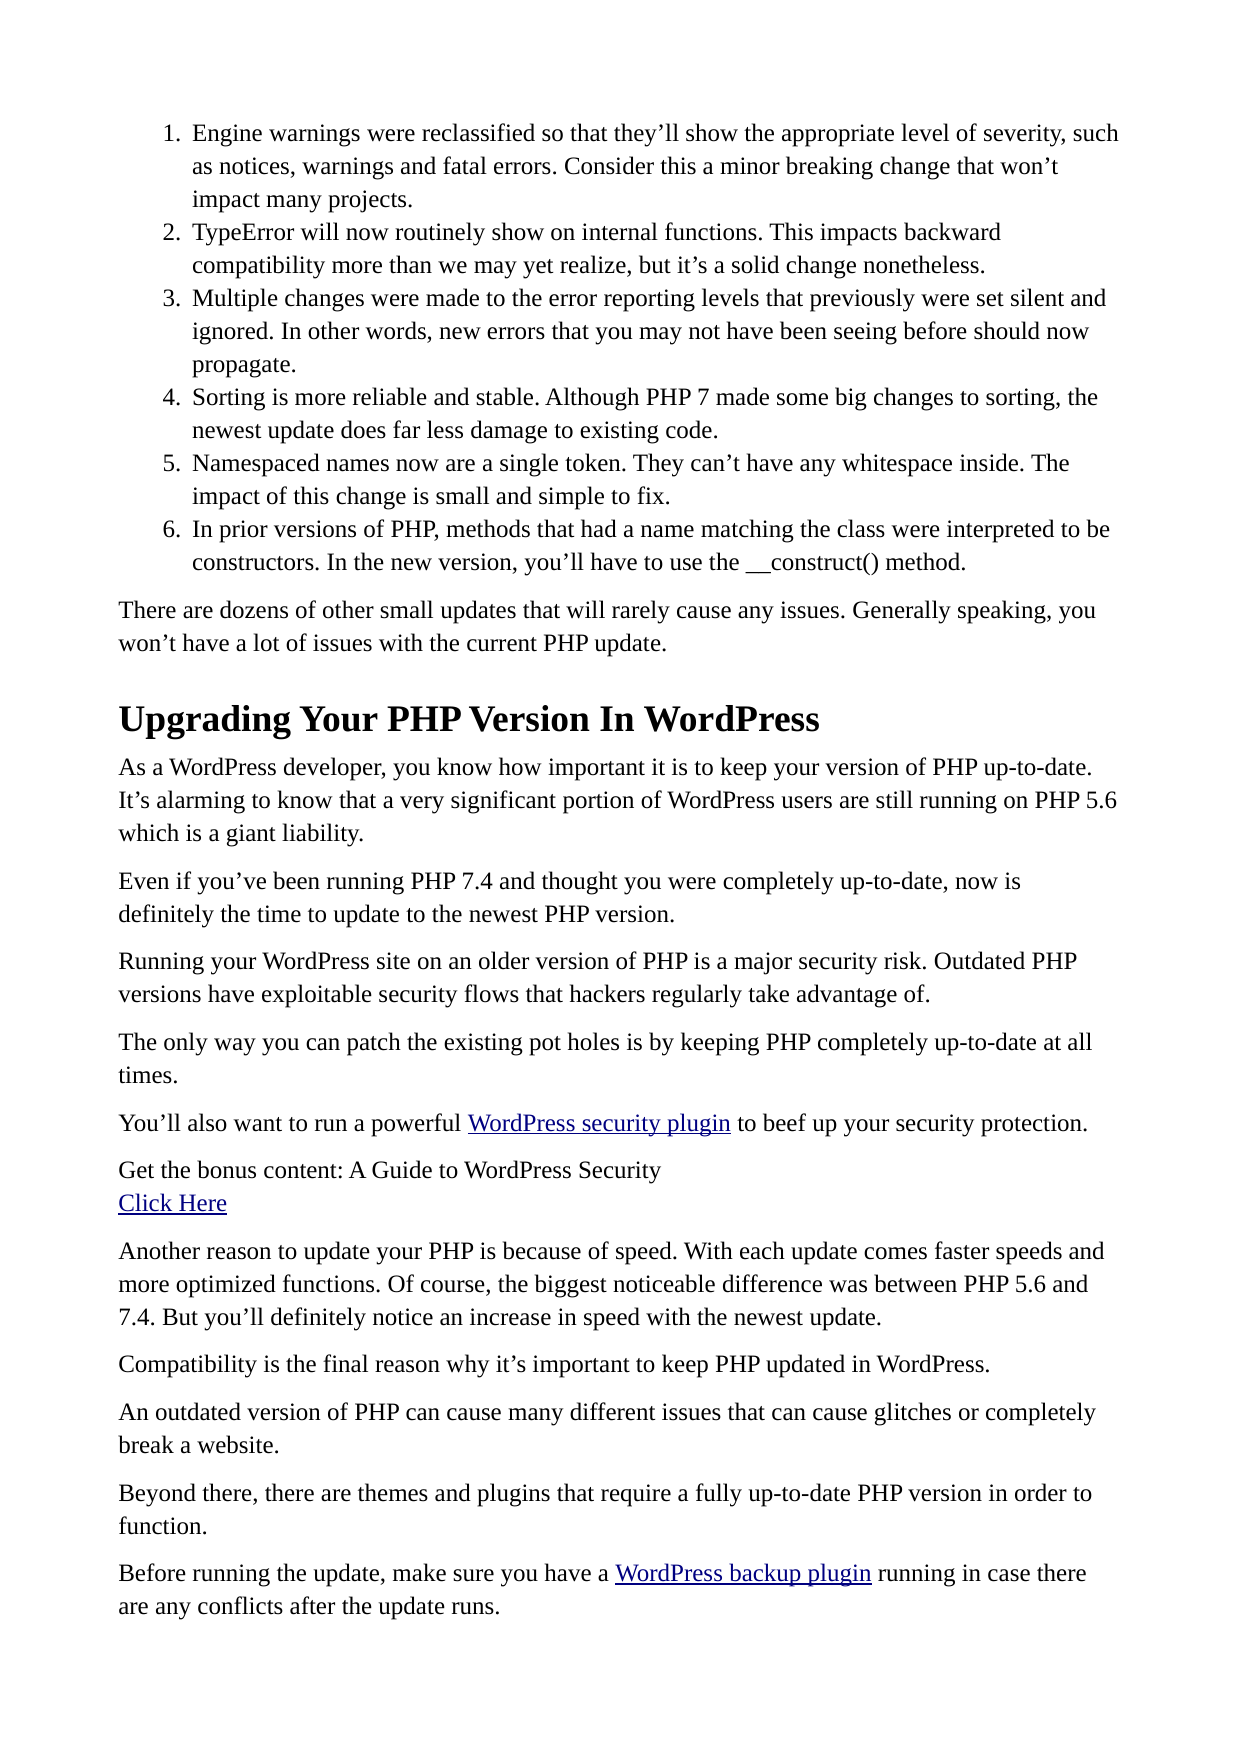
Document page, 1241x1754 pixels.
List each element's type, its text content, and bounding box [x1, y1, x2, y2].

list TypeError will now routinely show on internal functions. This impacts backward compatibility more than we may yet realize, but it’s a solid change nonetheless. [162, 217, 1122, 279]
subtitle Upgrading Your PHP Version In WordPress [118, 696, 1122, 739]
text An outdated version of PHP can cause many different issues that can cause glitches or completely break a website. [118, 1397, 1122, 1459]
text You’ll also want to run a powerful WordPress security plugin to beef up your security protection. [118, 1108, 1122, 1136]
text As a WordPress developer, you know how important it is to keep your version of PHP up-to-date. It’s alarming to know that a very significant portion of WordPress users are still running on PHP 5.6 which is a giant liability. [118, 752, 1122, 847]
list Engine warnings were reclassified so that they’ll show the appropriate level of severity, such as notices, warnings and fatal errors. Consider this a minor breaking change that won’t impact many projects. [162, 118, 1122, 213]
text Beyond there, there are themes and plugins that require a fully up-to-date PHP version in order to function. [118, 1478, 1122, 1539]
list In prior versions of PHP, methods that had a name matching the class were interpreted to be constructors. In the new version, you’ll have to use the __construct() method. [162, 514, 1122, 576]
text Click Here [118, 1188, 1122, 1217]
text Another reason to update your PHP is because of speed. With each update comes faster speeds and more optimized functions. Of course, the biggest noticeable difference was between PHP 5.6 and 7.4. But you’ll definitely notice an increase in speed with the newest update. [118, 1236, 1122, 1331]
text Get the bonus content: A Guide to WordPress Security [118, 1155, 1122, 1184]
text Compatibility is the final reason why it’s important to keep PHP updated in WordPress. [118, 1349, 1122, 1378]
text Running your WordPress site on an older version of PHP is a major security risk. Outdated PHP versions have exploitable security flows that hackers regularly take advantage of. [118, 946, 1122, 1008]
list Namespaced names now are a single token. They can’t have any whitespace inside. The impact of this change is small and simple to fix. [162, 448, 1122, 510]
list Sorting is more reliable and stable. Although PHP 7 made some big changes to sorting, the newest update does far less damage to existing code. [162, 382, 1122, 444]
text There are dozens of other small updates that will rarely cause any issues. Generally speaking, you won’t have a lot of issues with the current PHP update. [118, 595, 1122, 657]
text Before running the update, make sure you have a WordPress backup plugin running in case there are any conflicts after the update runs. [118, 1558, 1122, 1620]
text The only way you can patch the existing pot holes is by keeping PHP completely up-to-date at all times. [118, 1027, 1122, 1089]
text Even if you’ve been running PHP 7.4 and thought you were completely up-to-date, now is definitely the time to update to the newest PHP version. [118, 866, 1122, 927]
list Multiple changes were made to the error reporting levels that previously were set silent and ignored. In other words, new errors that you may not have been seeing before should now propagate. [162, 283, 1122, 378]
